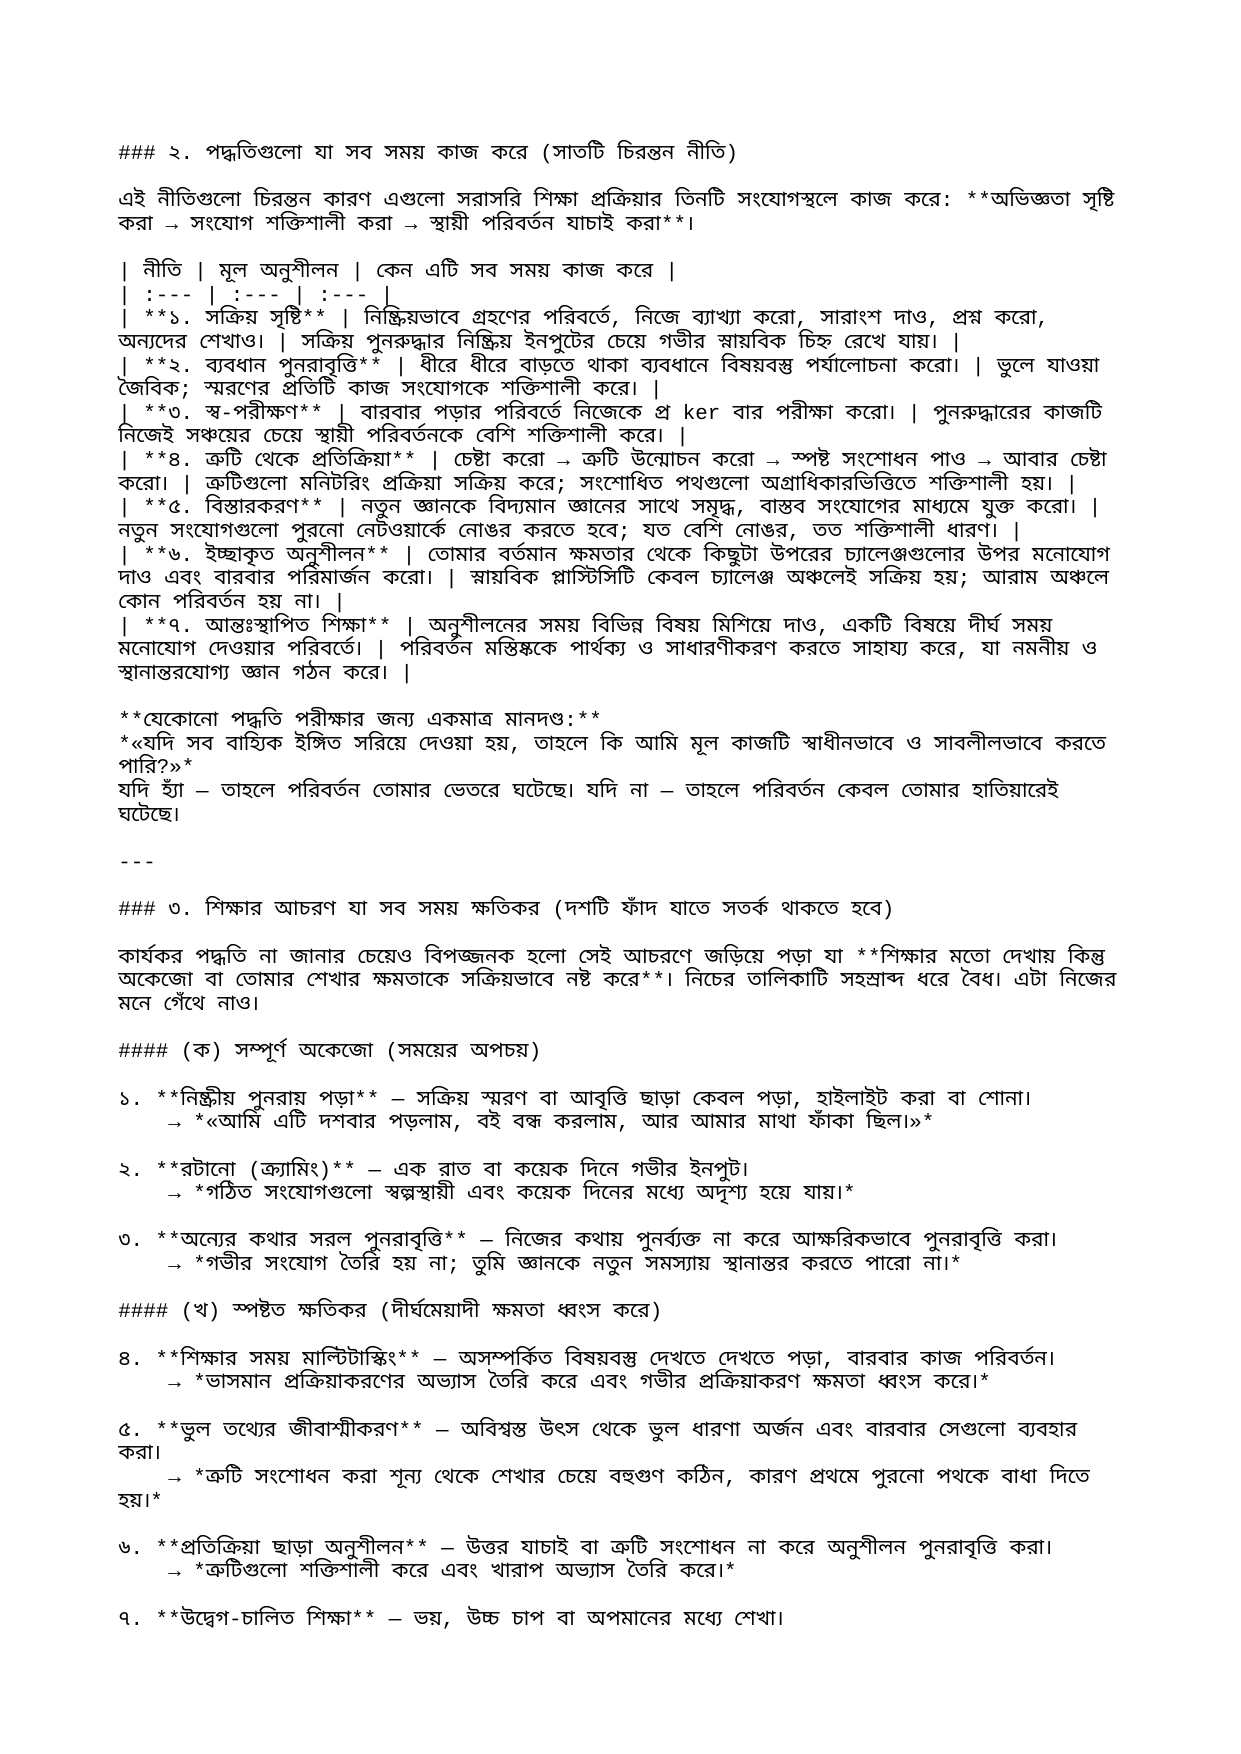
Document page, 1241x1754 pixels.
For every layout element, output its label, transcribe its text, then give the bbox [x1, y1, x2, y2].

text --- ### ২. পদ্ধতিগুলো যা সব সময় কাজ করে (সাতটি চিরন্তন নীতি) এই নীতিগুলো চিরন্তন কারণ এগুলো সরাসরি শিক্ষা প্রক্রিয়ার তিনটি সংযোগস্থলে কাজ করে: **অভিজ্ঞতা সৃষ্টি করা → সংযোগ শক্তিশালী করা → স্থায়ী পরিবর্তন যাচাই করা**। | নীতি | মূল অনুশীলন | কেন এটি সব সময় কাজ করে | | :--- | :--- | :--- | | **১. সক্রিয় সৃষ্টি** | নিষ্ক্রিয়ভাবে গ্রহণের পরিবর্তে, নিজে ব্যাখ্যা করো, সারাংশ দাও, প্রশ্ন করো, অন্যদের শেখাও। | সক্রিয় পুনরুদ্ধার নিষ্ক্রিয় ইনপুটের চেয়ে গভীর স্নায়বিক চিহ্ন রেখে যায়। | | **২. ব্যবধান পুনরাবৃত্তি** | ধীরে ধীরে বাড়তে থাকা ব্যবধানে বিষয়বস্তু পর্যালোচনা করো। | ভুলে যাওয়া জৈবিক; স্মরণের প্রতিটি কাজ সংযোগকে শক্তিশালী করে। | | **৩. স্ব-পরীক্ষণ** | বারবার পড়ার পরিবর্তে নিজেকে প্র ker বার পরীক্ষা করো। | পুনরুদ্ধারের কাজটি নিজেই সঞ্চয়ের চেয়ে স্থায়ী পরিবর্তনকে বেশি শক্তিশালী করে। | | **৪. ত্রুটি থেকে প্রতিক্রিয়া** | চেষ্টা করো → ত্রুটি উন্মোচন করো → স্পষ্ট সংশোধন পাও → আবার চেষ্টা করো। | ত্রুটিগুলো মনিটরিং প্রক্রিয়া সক্রিয় করে; সংশোধিত পথগুলো অগ্রাধিকারভিত্তিতে শক্তিশালী হয়। | | **৫. বিস্তারকরণ** | নতুন জ্ঞানকে বিদ্যমান জ্ঞানের সাথে সমৃদ্ধ, বাস্তব সংযোগের মাধ্যমে যুক্ত করো। | নতুন সংযোগগুলো পুরনো নেটওয়ার্কে নোঙর করতে হবে; যত বেশি নোঙর, তত শক্তিশালী ধারণ। | | **৬. ইচ্ছাকৃত অনুশীলন** | তোমার বর্তমান ক্ষমতার থেকে কিছুটা উপরের চ্যালেঞ্জগুলোর উপর মনোযোগ দাও এবং বারবার পরিমার্জন করো। | স্নায়বিক প্লাস্টিসিটি কেবল চ্যালেঞ্জ অঞ্চলেই সক্রিয় হয়; আরাম অঞ্চলে কোন পরিবর্তন হয় না। | | **৭. আন্তঃস্থাপিত শিক্ষা** | অনুশীলনের সময় বিভিন্ন বিষয় মিশিয়ে দাও, একটি বিষয়ে দীর্ঘ সময় মনোযোগ দেওয়ার পরিবর্তে। | পরিবর্তন মস্তিষ্ককে পার্থক্য ও সাধারণীকরণ করতে সাহায্য করে, যা নমনীয় ও স্থানান্তরযোগ্য জ্ঞান গঠন করে। | **যেকোনো পদ্ধতি পরীক্ষার জন্য একমাত্র মানদণ্ড:** *«যদি সব বাহ্যিক ইঙ্গিত সরিয়ে দেওয়া হয়, তাহলে কি আমি মূল কাজটি স্বাধীনভাবে ও সাবলীলভাবে করতে পারি?»* যদি হ্যাঁ — তাহলে পরিবর্তন তোমার ভেতরে ঘটেছে। যদি না — তাহলে পরিবর্তন কেবল তোমার হাতিয়ারেই ঘটেছে। --- ### ৩. শিক্ষার আচরণ যা সব সময় ক্ষতিকর (দশটি ফাঁদ যাতে সতর্ক থাকতে হবে) কার্যকর পদ্ধতি না জানার চেয়েও বিপজ্জনক হলো সেই আচরণে জড়িয়ে পড়া যা **শিক্ষার মতো দেখায় কিন্তু অকেজো বা তোমার শেখার ক্ষমতাকে সক্রিয়ভাবে নষ্ট করে**। নিচের তালিকাটি সহস্রাব্দ ধরে বৈধ। এটা নিজের মনে গেঁথে নাও। #### (ক) সম্পূর্ণ অকেজো (সময়ের অপচয়) ১. **নিষ্ক্রীয় পুনরায় পড়া** — সক্রিয় স্মরণ বা আবৃত্তি ছাড়া কেবল পড়া, হাইলাইট করা বা শোনা। → *«আমি এটি দশবার পড়লাম, বই বন্ধ করলাম, আর আমার মাথা ফাঁকা ছিল।»* ২. **রটানো (ক্র্যামিং)** — এক রাত বা কয়েক দিনে গভীর ইনপুট। → *গঠিত সংযোগগুলো স্বল্পস্থায়ী এবং কয়েক দিনের মধ্যে অদৃশ্য হয়ে যায়।* ৩. **অন্যের কথার সরল পুনরাবৃত্তি** — নিজের কথায় পুনর্ব্যক্ত না করে আক্ষরিকভাবে পুনরাবৃত্তি করা। → *গভীর সংযোগ তৈরি হয় না; তুমি জ্ঞানকে নতুন সমস্যায় স্থানান্তর করতে পারো না।* #### (খ) স্পষ্টত ক্ষতিকর (দীর্ঘমেয়াদী ক্ষমতা ধ্বংস করে) ৪. **শিক্ষার সময় মাল্টিটাস্কিং** — অসম্পর্কিত বিষয়বস্তু দেখতে দেখতে পড়া, বারবার কাজ পরিবর্তন। → *ভাসমান প্রক্রিয়াকরণের অভ্যাস তৈরি করে এবং গভীর প্রক্রিয়াকরণ ক্ষমতা ধ্বংস করে।* ৫. **ভুল তথ্যের জীবাশ্মীকরণ** — অবিশ্বস্ত উৎস থেকে ভুল ধারণা অর্জন এবং বারবার সেগুলো ব্যবহার করা। → *ত্রুটি সংশোধন করা শূন্য থেকে শেখার চেয়ে বহুগুণ কঠিন, কারণ প্রথমে পুরনো পথকে বাধা দিতে হয়।* ৬. **প্রতিক্রিয়া ছাড়া অনুশীলন** — উত্তর যাচাই বা ত্রুটি সংশোধন না করে অনুশীলন পুনরাবৃত্তি করা। → *ত্রুটিগুলো শক্তিশালী করে এবং খারাপ অভ্যাস তৈরি করে।* ৭. **উদ্বেগ-চালিত শিক্ষা** — ভয়, উচ্চ চাপ বা অপমানের মধ্যে শেখা। [118, 118, 1122, 1631]
